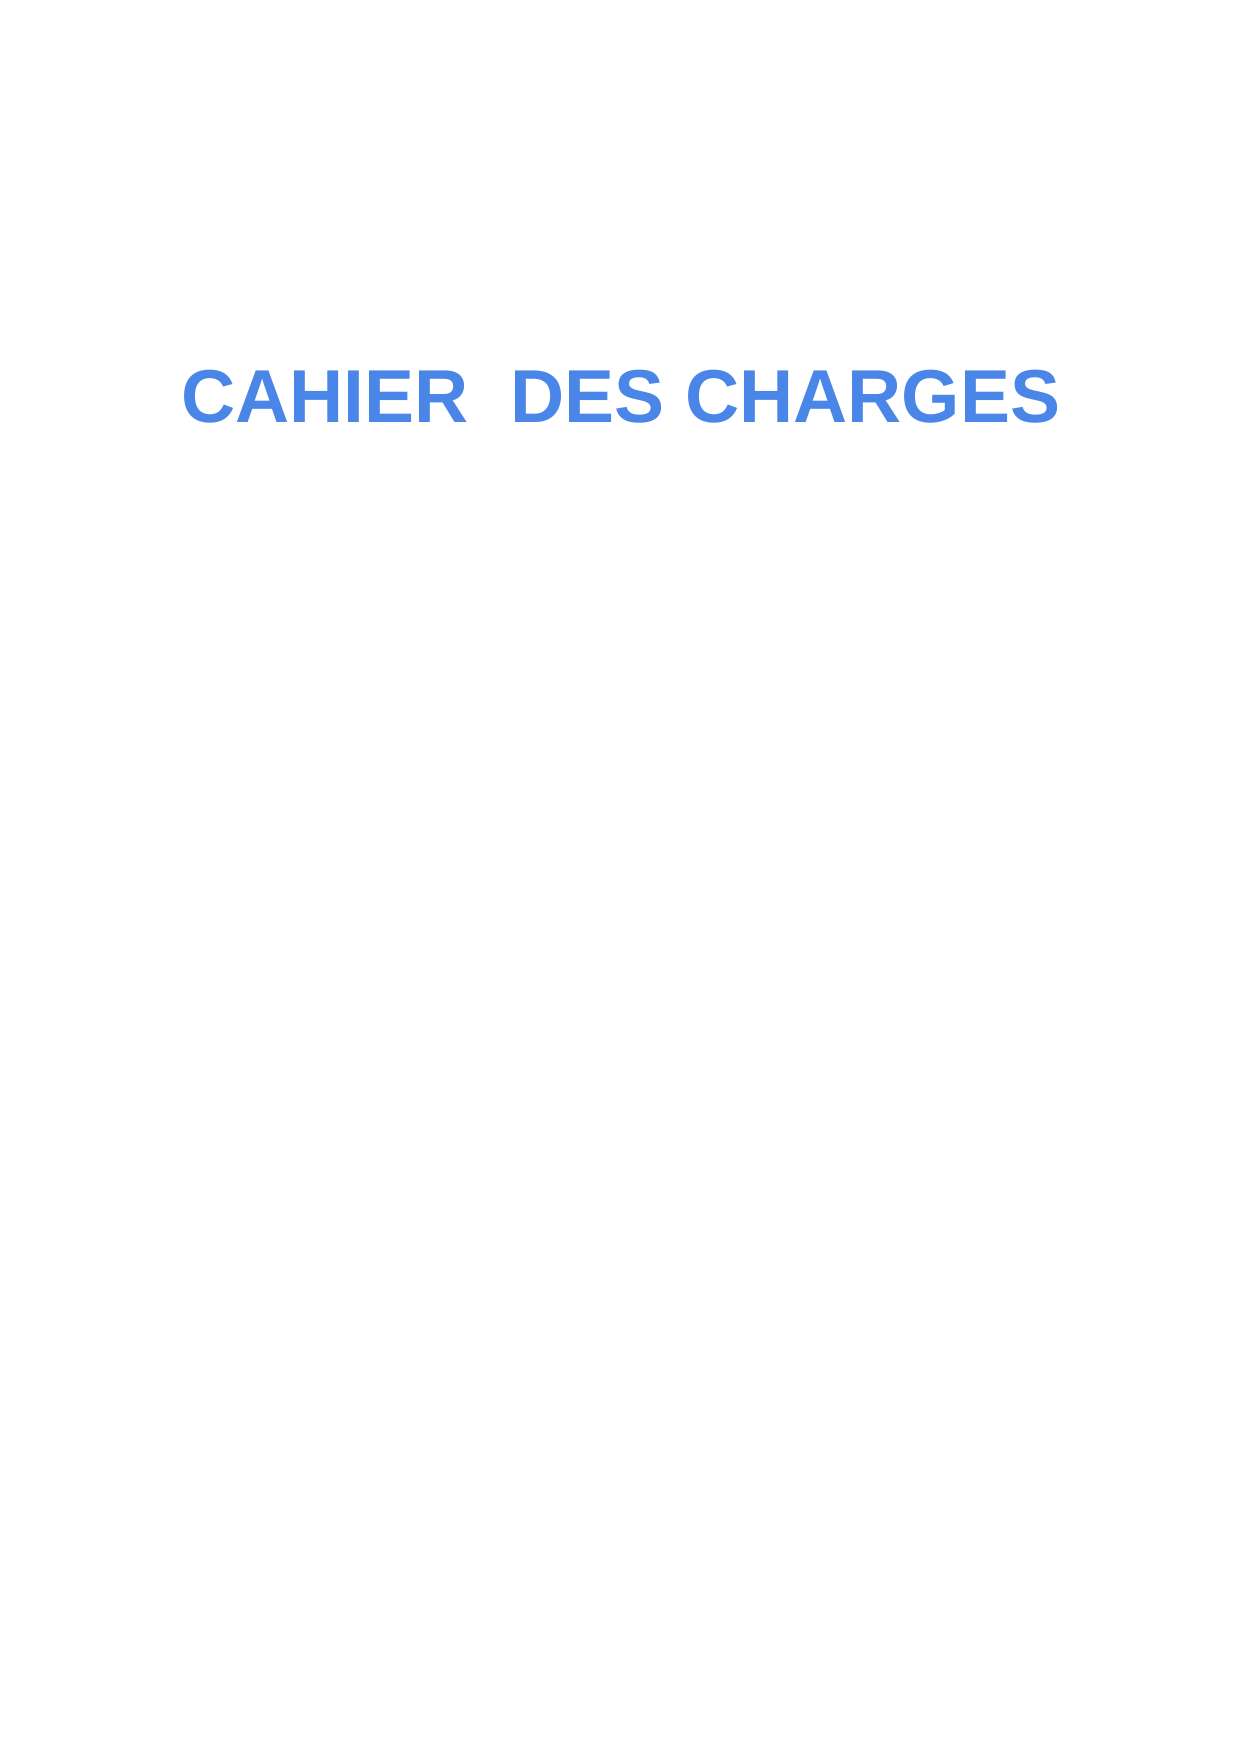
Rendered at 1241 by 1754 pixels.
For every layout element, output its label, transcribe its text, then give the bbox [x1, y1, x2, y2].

text CAHIER DES CHARGES [150, 354, 1091, 438]
